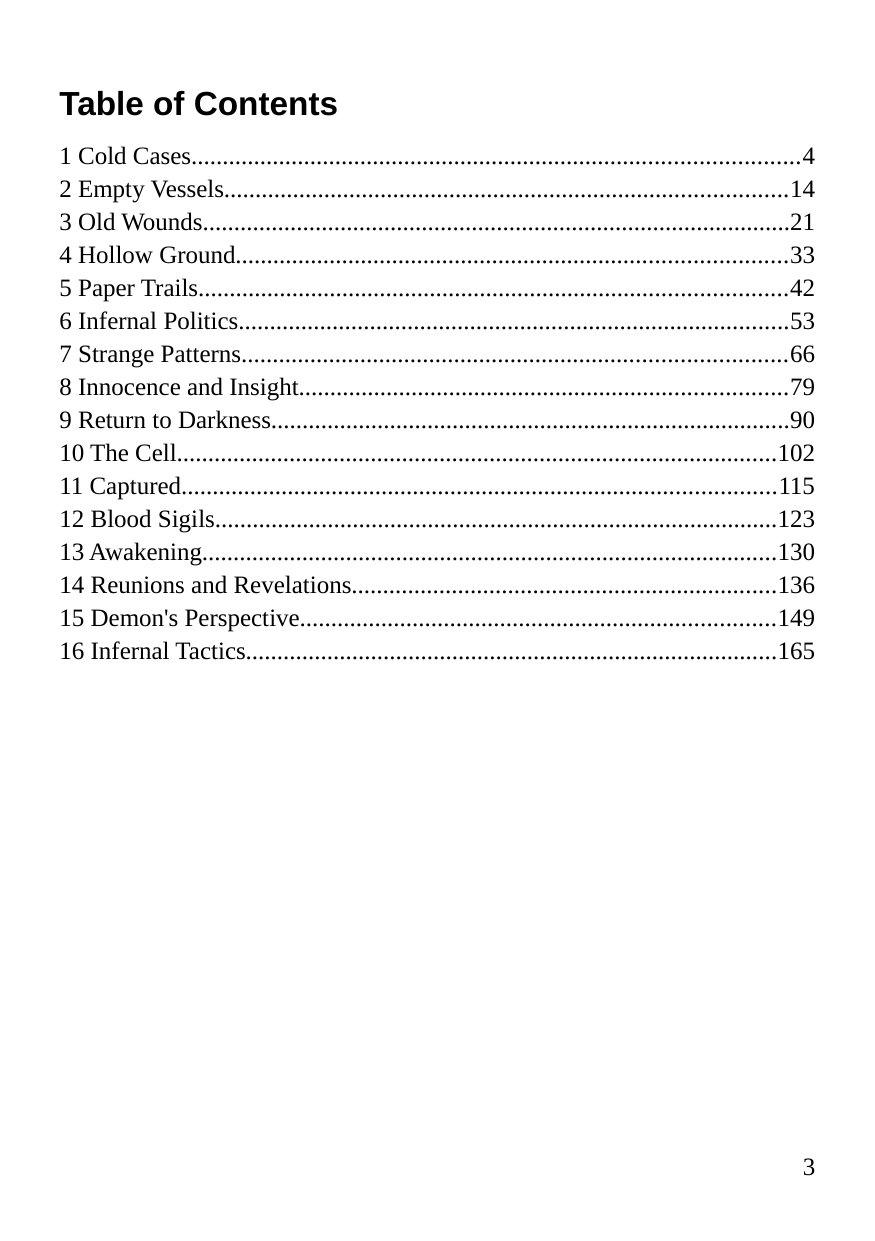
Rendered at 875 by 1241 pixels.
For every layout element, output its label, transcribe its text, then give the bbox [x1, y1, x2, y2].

text 6 Infernal Politics 53 [59, 306, 815, 334]
text 12 Blood Sigils 123 [59, 504, 815, 533]
subtitle Table of Contents [59, 84, 815, 122]
text 14 Reunions and Revelations 136 [59, 570, 815, 599]
text 7 Strange Patterns 66 [59, 339, 815, 368]
text 5 Paper Trails 42 [59, 273, 815, 302]
text 9 Return to Darkness 90 [59, 405, 815, 434]
text 3 Old Wounds 21 [59, 207, 815, 236]
text 10 The Cell 102 [59, 438, 815, 467]
text 2 Empty Vessels 14 [59, 174, 815, 202]
text 13 Awakening 130 [59, 537, 815, 566]
text 8 Innocence and Insight 79 [59, 372, 815, 401]
text 4 Hollow Ground 33 [59, 240, 815, 268]
text 11 Captured 115 [59, 471, 815, 500]
text 16 Infernal Tactics 165 [59, 636, 815, 665]
text 1 Cold Cases 4 [59, 141, 815, 169]
text 15 Demon's Perspective 149 [59, 603, 815, 632]
